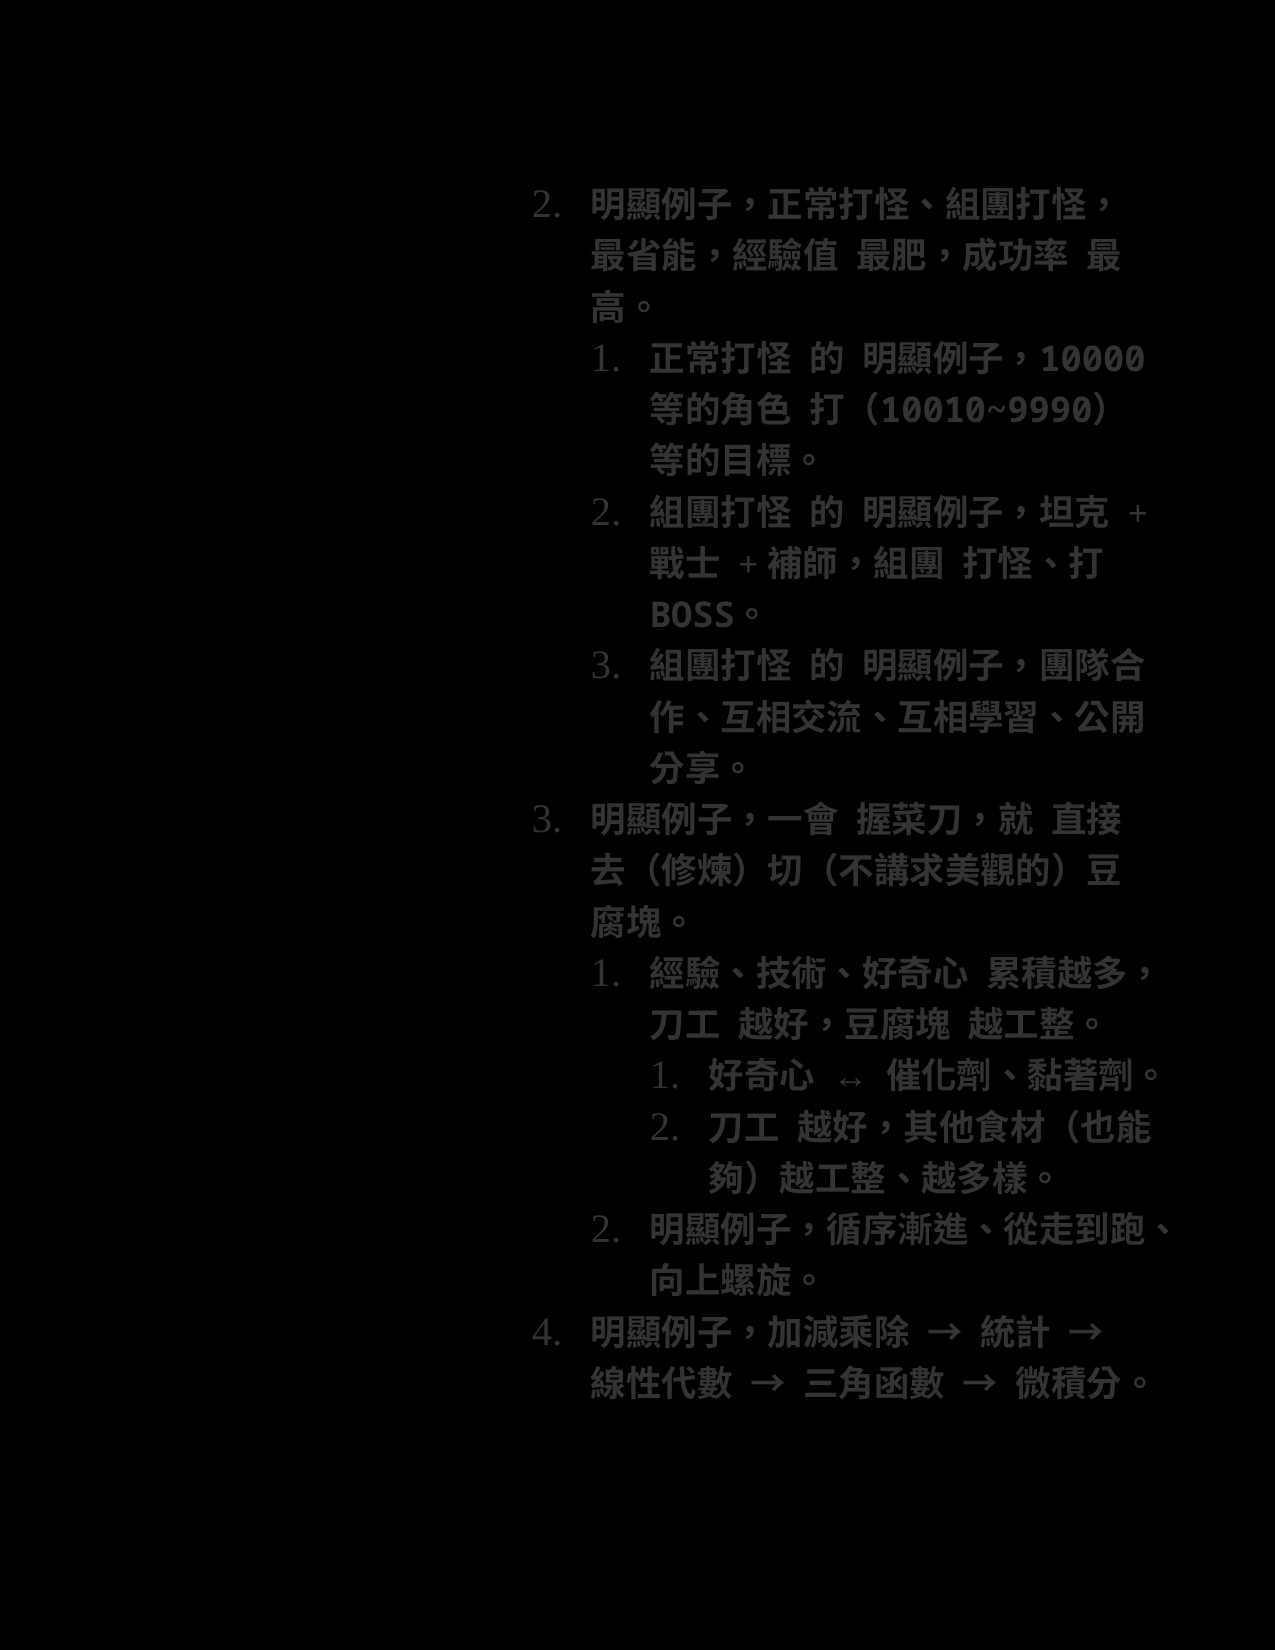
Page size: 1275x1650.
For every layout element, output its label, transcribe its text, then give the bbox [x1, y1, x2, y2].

list 經驗、技術、好奇心 累積越多，刀工 越好，豆腐塊 越工整。 [591, 945, 1157, 1048]
list 明顯例子，正常打怪、組團打怪，最省能，經驗值 最肥，成功率 最高。 [532, 176, 1157, 330]
list 組團打怪 的 明顯例子，團隊合作、互相交流、互相學習、公開分享。 [591, 638, 1157, 792]
list 明顯例子，加減乘除 → 統計 → 線性代數 → 三角函數 → 微積分。 [532, 1304, 1157, 1407]
list 正常打怪 的 明顯例子，10000等的角色 打（10010~9990）等的目標。 [591, 330, 1157, 484]
list 組團打怪 的 明顯例子，坦克 + 戰士 + 補師，組團 打怪、打BOSS。 [591, 484, 1157, 638]
list 明顯例子，循序漸進、從走到跑、向上螺旋。 [591, 1202, 1157, 1304]
list 刀工 越好，其他食材（也能夠）越工整、越多樣。 [649, 1099, 1157, 1202]
list 好奇心 ↔ 催化劑、黏著劑。 [649, 1048, 1157, 1099]
list 明顯例子，一會 握菜刀，就 直接去（修煉）切（不講求美觀的）豆腐塊。 [532, 792, 1157, 945]
